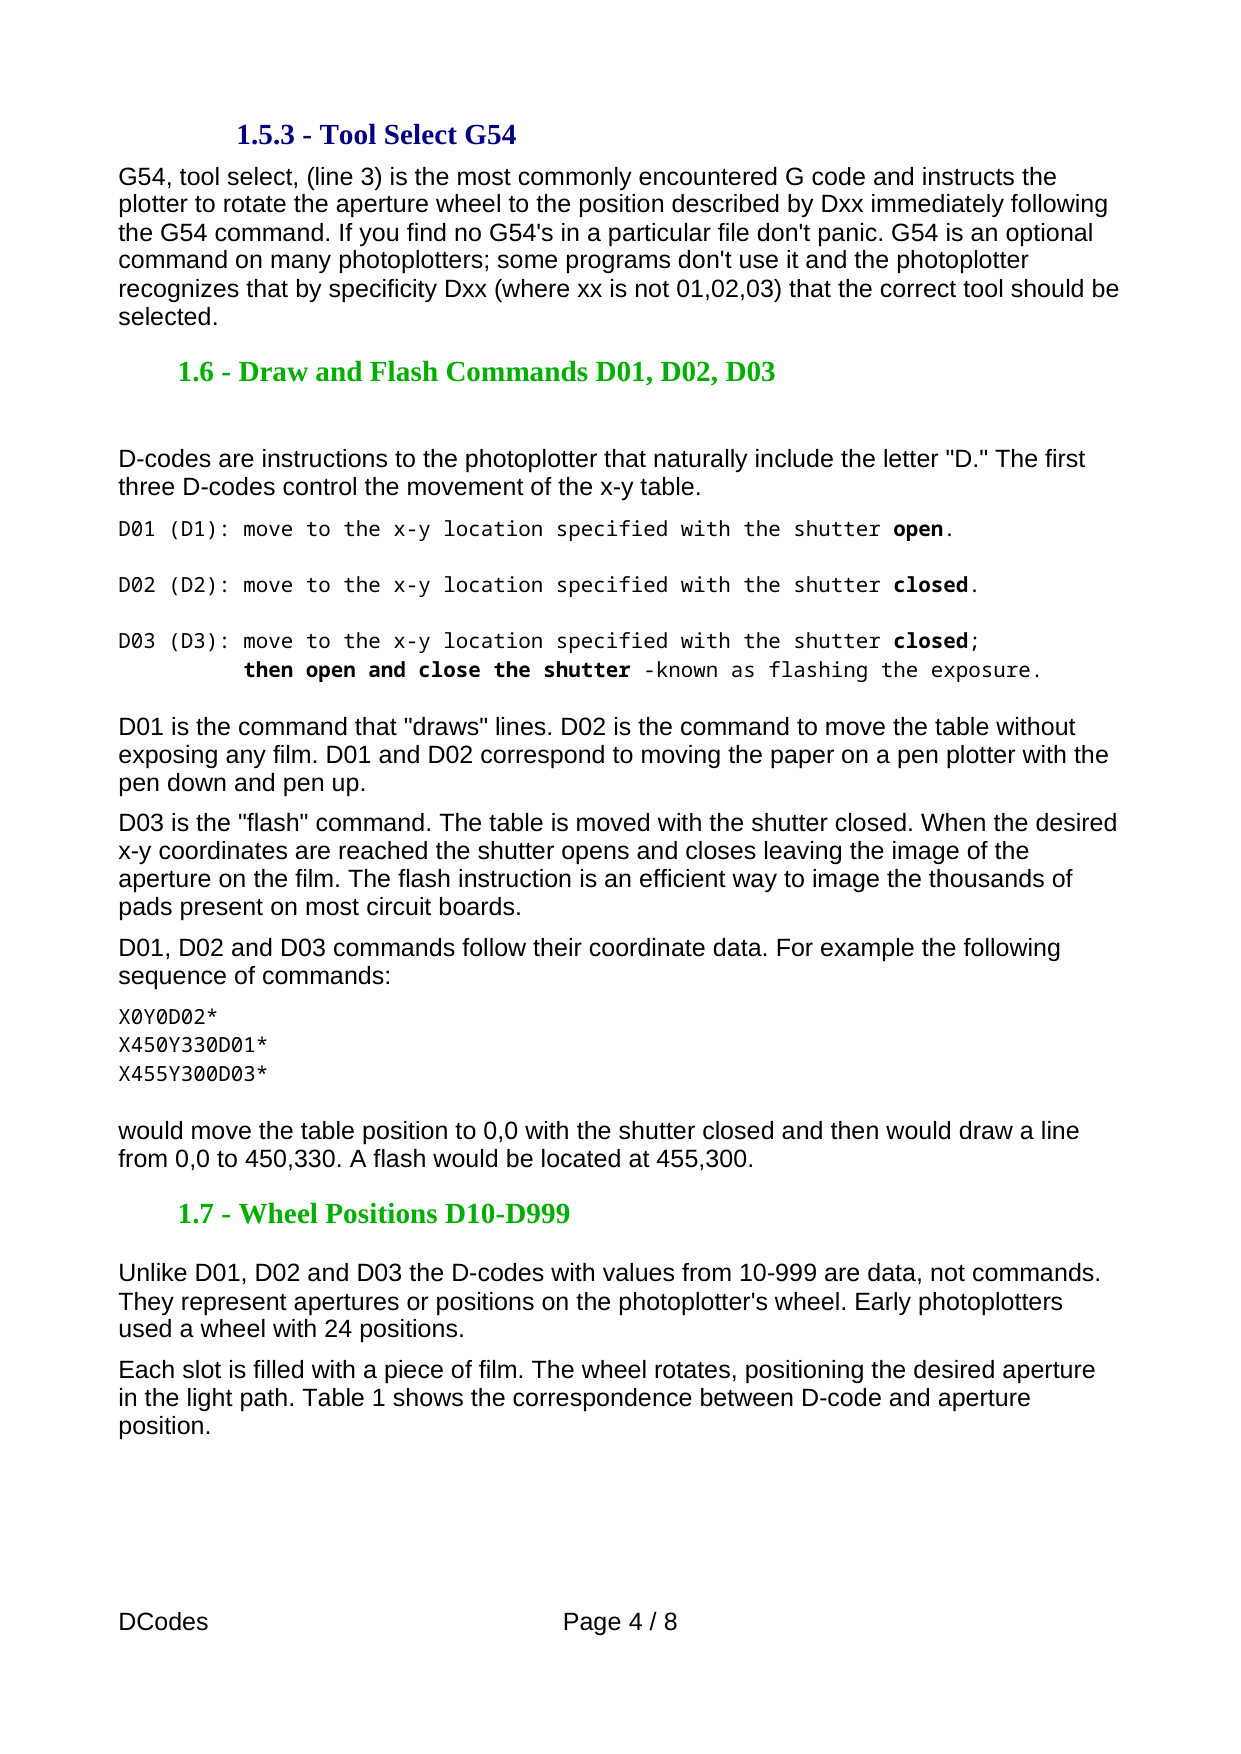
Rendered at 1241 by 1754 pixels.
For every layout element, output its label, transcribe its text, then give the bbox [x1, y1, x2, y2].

text D02 (D2): move to the x-y location specified with the shutter closed. [118, 570, 1122, 598]
subtitle Wheel Positions D10-D999 [177, 1197, 1122, 1230]
text D01, D02 and D03 commands follow their coordinate data. For example the following sequence of commands: [118, 934, 1122, 990]
text D-codes are instructions to the photoplotter that naturally include the letter "D." The first three D-codes control the movement of the x-y table. [118, 445, 1122, 501]
text X450Y330D01* [118, 1030, 1122, 1059]
text D03 is the "flash" command. The table is moved with the shutter closed. When the desired x-y coordinates are reached the shutter opens and closes leaving the image of the aperture on the film. The flash instruction is an efficient way to image the thousands of pads present on most circuit boards. [118, 809, 1122, 921]
text then open and close the shutter -known as flashing the exposure. [118, 655, 1122, 683]
subtitle Draw and Flash Commands D01, D02, D03 [177, 355, 1122, 388]
text G54, tool select, (line 3) is the most commonly encountered G code and instructs the plotter to rotate the aperture wheel to the position described by Dxx immediately following the G54 command. If you find no G54's in a particular file don't panic. G54 is an optional command on many photoplotters; some programs don't use it and the photoplotter recognizes that by specificity Dxx (where xx is not 01,02,03) that the correct tool should be selected. [118, 162, 1122, 330]
text D01 (D1): move to the x-y location specified with the shutter open. [118, 514, 1122, 542]
text would move the table position to 0,0 with the shutter closed and then would draw a line from 0,0 to 450,330. A flash would be located at 455,300. [118, 1116, 1122, 1172]
text X0Y0D02* [118, 1002, 1122, 1030]
text D03 (D3): move to the x-y location specified with the shutter closed; [118, 627, 1122, 655]
subtitle Tool Select G54 [236, 118, 1122, 150]
text X455Y300D03* [118, 1059, 1122, 1087]
text Unlike D01, D02 and D03 the D-codes with values from 10-999 are data, not commands. They represent apertures or positions on the photoplotter's wheel. Early photoplotters used a wheel with 24 positions. [118, 1259, 1122, 1343]
text D01 is the command that "draws" lines. D02 is the command to move the table without exposing any film. D01 and D02 correspond to moving the paper on a pen plotter with the pen down and pen up. [118, 712, 1122, 797]
text Each slot is filled with a piece of film. The wheel rotates, positioning the desired aperture in the light path. Table 1 shows the correspondence between D-code and aperture position. [118, 1356, 1122, 1440]
